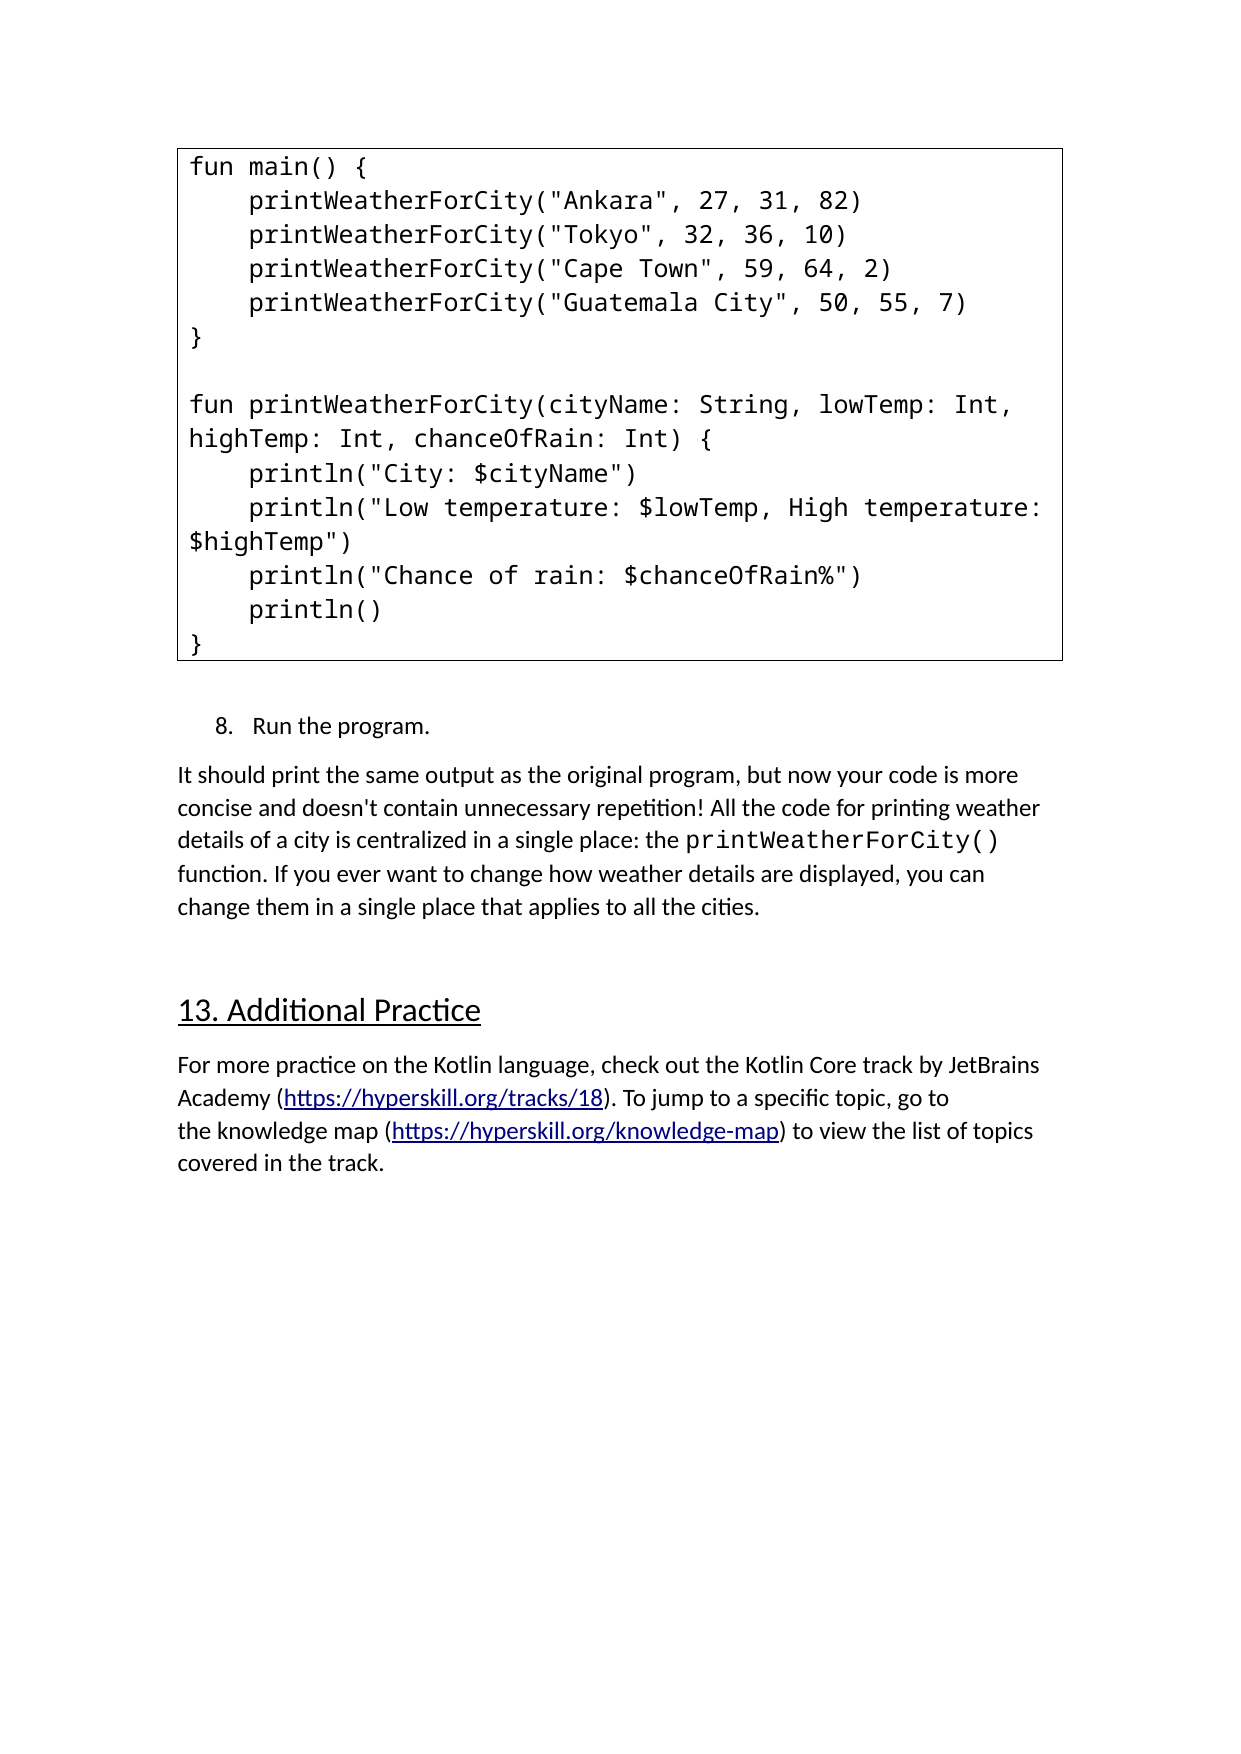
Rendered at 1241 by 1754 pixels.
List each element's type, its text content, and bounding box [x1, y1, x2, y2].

text It should print the same output as the original program, but now your code is more concise and doesn't contain unnecessary repetition! All the code for printing weather details of a city is centralized in a single place: the printWeatherForCity() function. If you ever want to change how weather details are displayed, you can change them in a single place that applies to all the cities. [177, 759, 1063, 921]
list Run the program. [215, 710, 1063, 740]
text For more practice on the Kotlin language, check out the Kotlin Core track by JetBrains Academy (https://hyperskill.org/tracks/18). To jump to a specific topic, go to the knowledge map (https://hyperskill.org/knowledge-map) to view the list of topics covered in the track. [177, 1049, 1063, 1178]
text 13. Additional Practice [177, 989, 1063, 1030]
table_header fun main() { printWeatherForCity("Ankara", 27, 31, 82) printWeatherForCity("Tokyo", 32, 36, 10) printWeatherForCity("Cape Town", 59, 64, 2) printWeatherForCity("Guatemala City", 50, 55, 7) } fun printWeatherForCity(cityName: String, lowTemp: Int, highTemp: Int, chanceOfRain: Int) { println("City: $cityName") println("Low temperature: $lowTemp, High temperature: $highTemp") println("Chance of rain: $chanceOfRain%") println() } [178, 149, 1062, 659]
